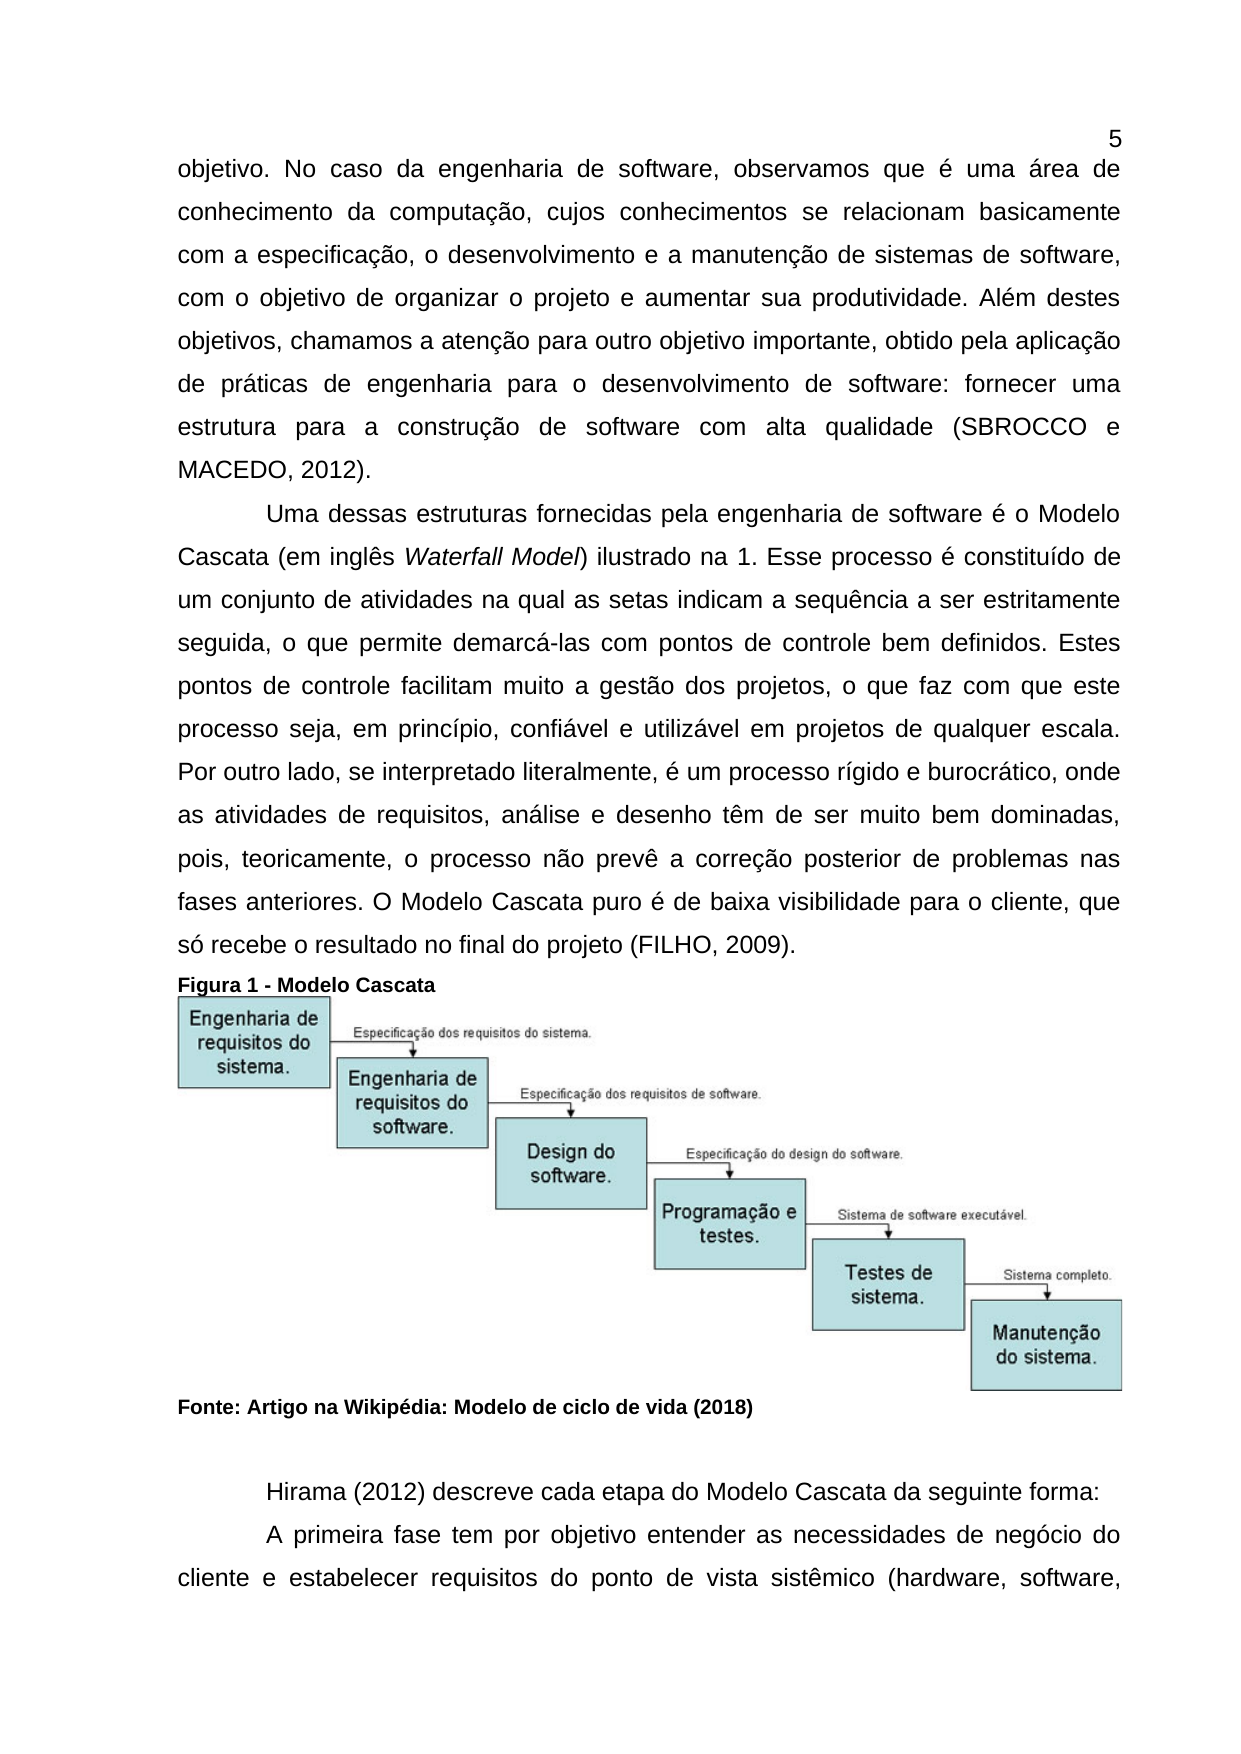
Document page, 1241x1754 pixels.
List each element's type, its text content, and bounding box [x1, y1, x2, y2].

text objetivo. No caso da engenharia de software, observamos que é uma área de conhecimento da computação, cujos conhecimentos se relacionam basicamente com a especificação, o desenvolvimento e a manutenção de sistemas de software, com o objetivo de organizar o projeto e aumentar sua produtividade. Além destes objetivos, chamamos a atenção para outro objetivo importante, obtido pela aplicação de práticas de engenharia para o desenvolvimento de software: fornecer uma estrutura para a construção de software com alta qualidade (SBROCCO e MACEDO, 2012). [177, 153, 1122, 484]
text Uma dessas estruturas fornecidas pela engenharia de software é o Modelo Cascata (em inglês Waterfall Model) ilustrado na Figura 1. Esse processo é constituído de um conjunto de atividades na qual as setas indicam a sequência a ser estritamente seguida, o que permite demarcá-las com pontos de controle bem definidos. Estes pontos de controle facilitam muito a gestão dos projetos, o que faz com que este processo seja, em princípio, confiável e utilizável em projetos de qualquer escala. Por outro lado, se interpretado literalmente, é um processo rígido e burocrático, onde as atividades de requisitos, análise e desenho têm de ser muito bem dominadas, pois, teoricamente, o processo não prevê a correção posterior de problemas nas fases anteriores. O Modelo Cascata puro é de baixa visibilidade para o cliente, que só recebe o resultado no final do projeto (FILHO, 2009). [177, 498, 1122, 958]
picture [177, 996, 1123, 1391]
text A primeira fase tem por objetivo entender as necessidades de negócio do cliente e estabelecer requisitos do ponto de vista sistêmico (hardware, software, [177, 1520, 1122, 1592]
text Figura 1 - Modelo Cascata [177, 973, 1122, 996]
text Hirama (2012) descreve cada etapa do Modelo Cascata da seguinte forma: [177, 1477, 1122, 1505]
text Fonte: Artigo na Wikipédia: Modelo de ciclo de vida (2018) [177, 1391, 1122, 1419]
